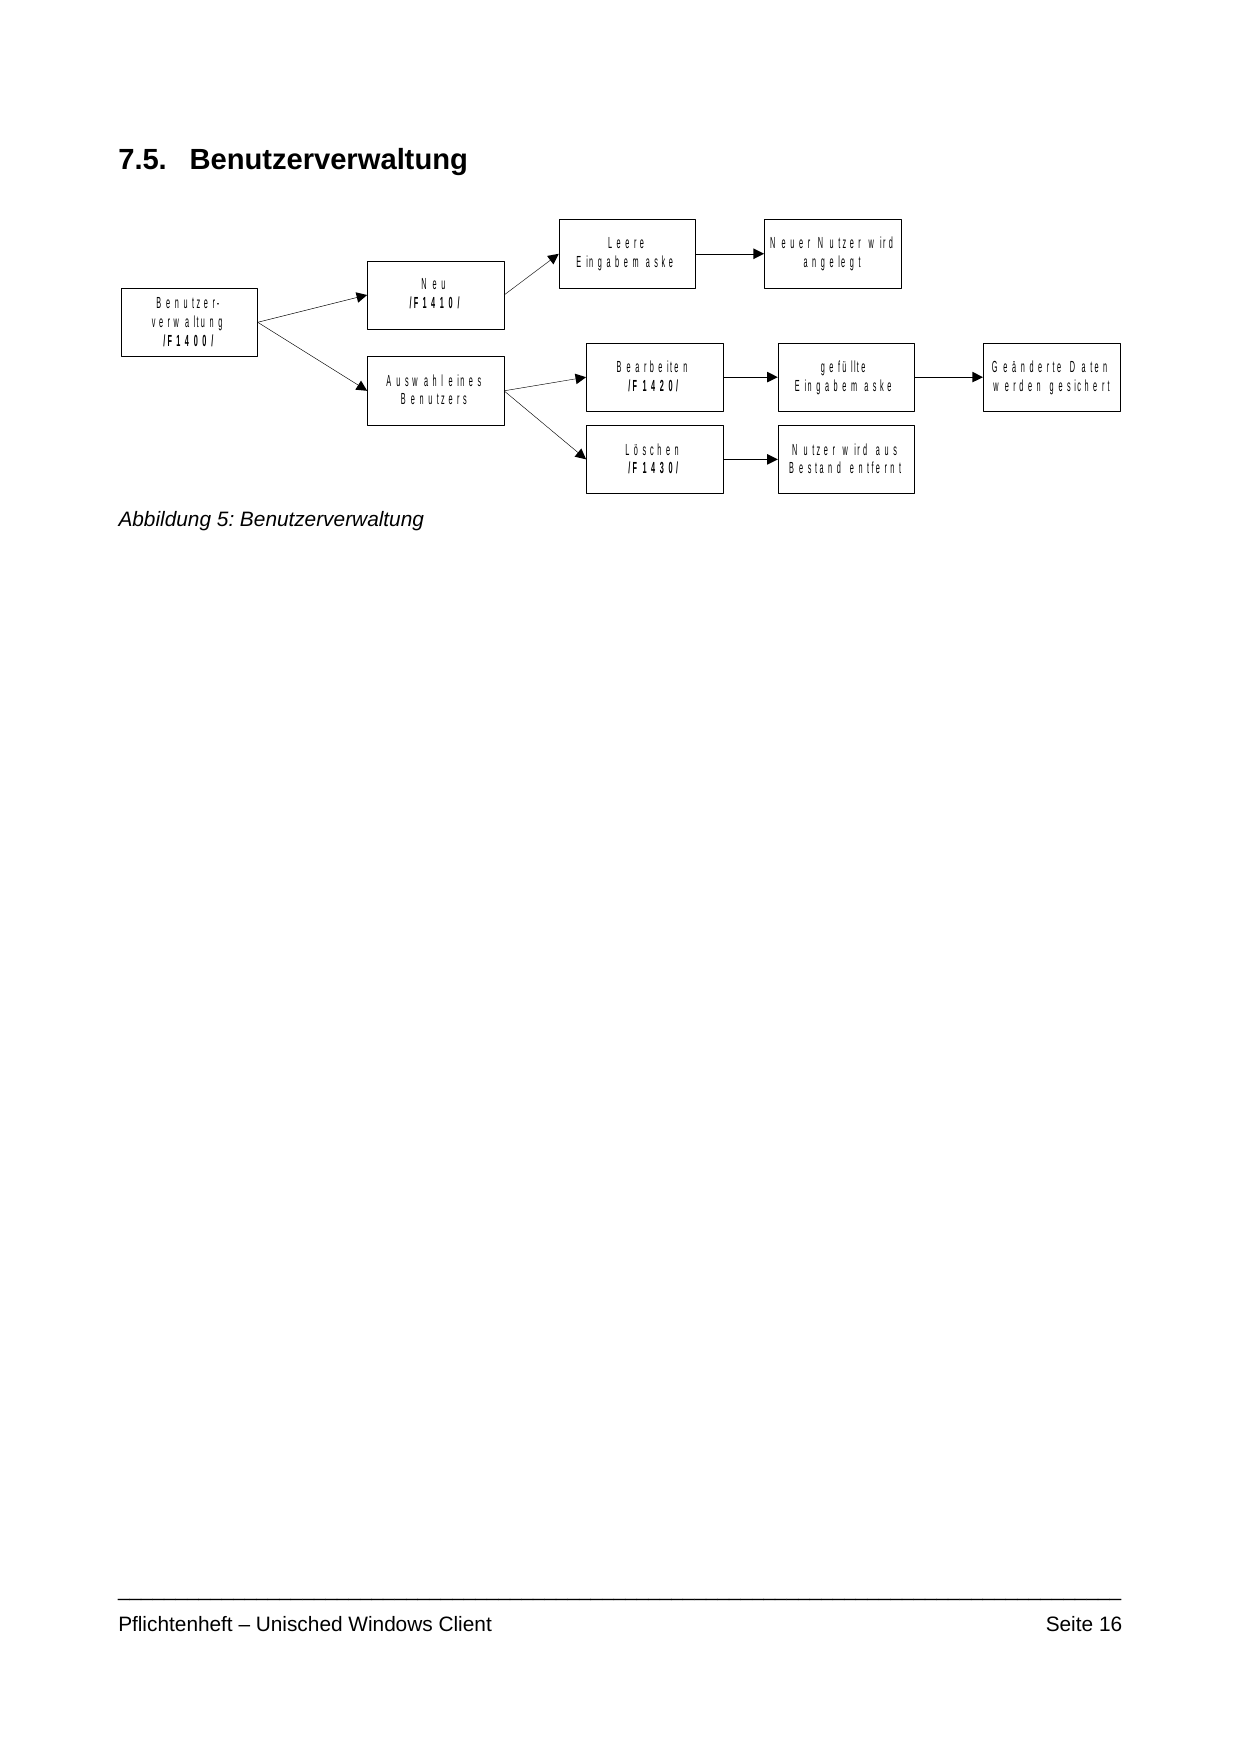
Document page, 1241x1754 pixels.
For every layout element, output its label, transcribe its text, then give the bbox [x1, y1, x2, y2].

list Abbildung 5: Benutzerverwaltung [118, 217, 1122, 531]
subtitle Benutzerverwaltung [118, 143, 1122, 176]
